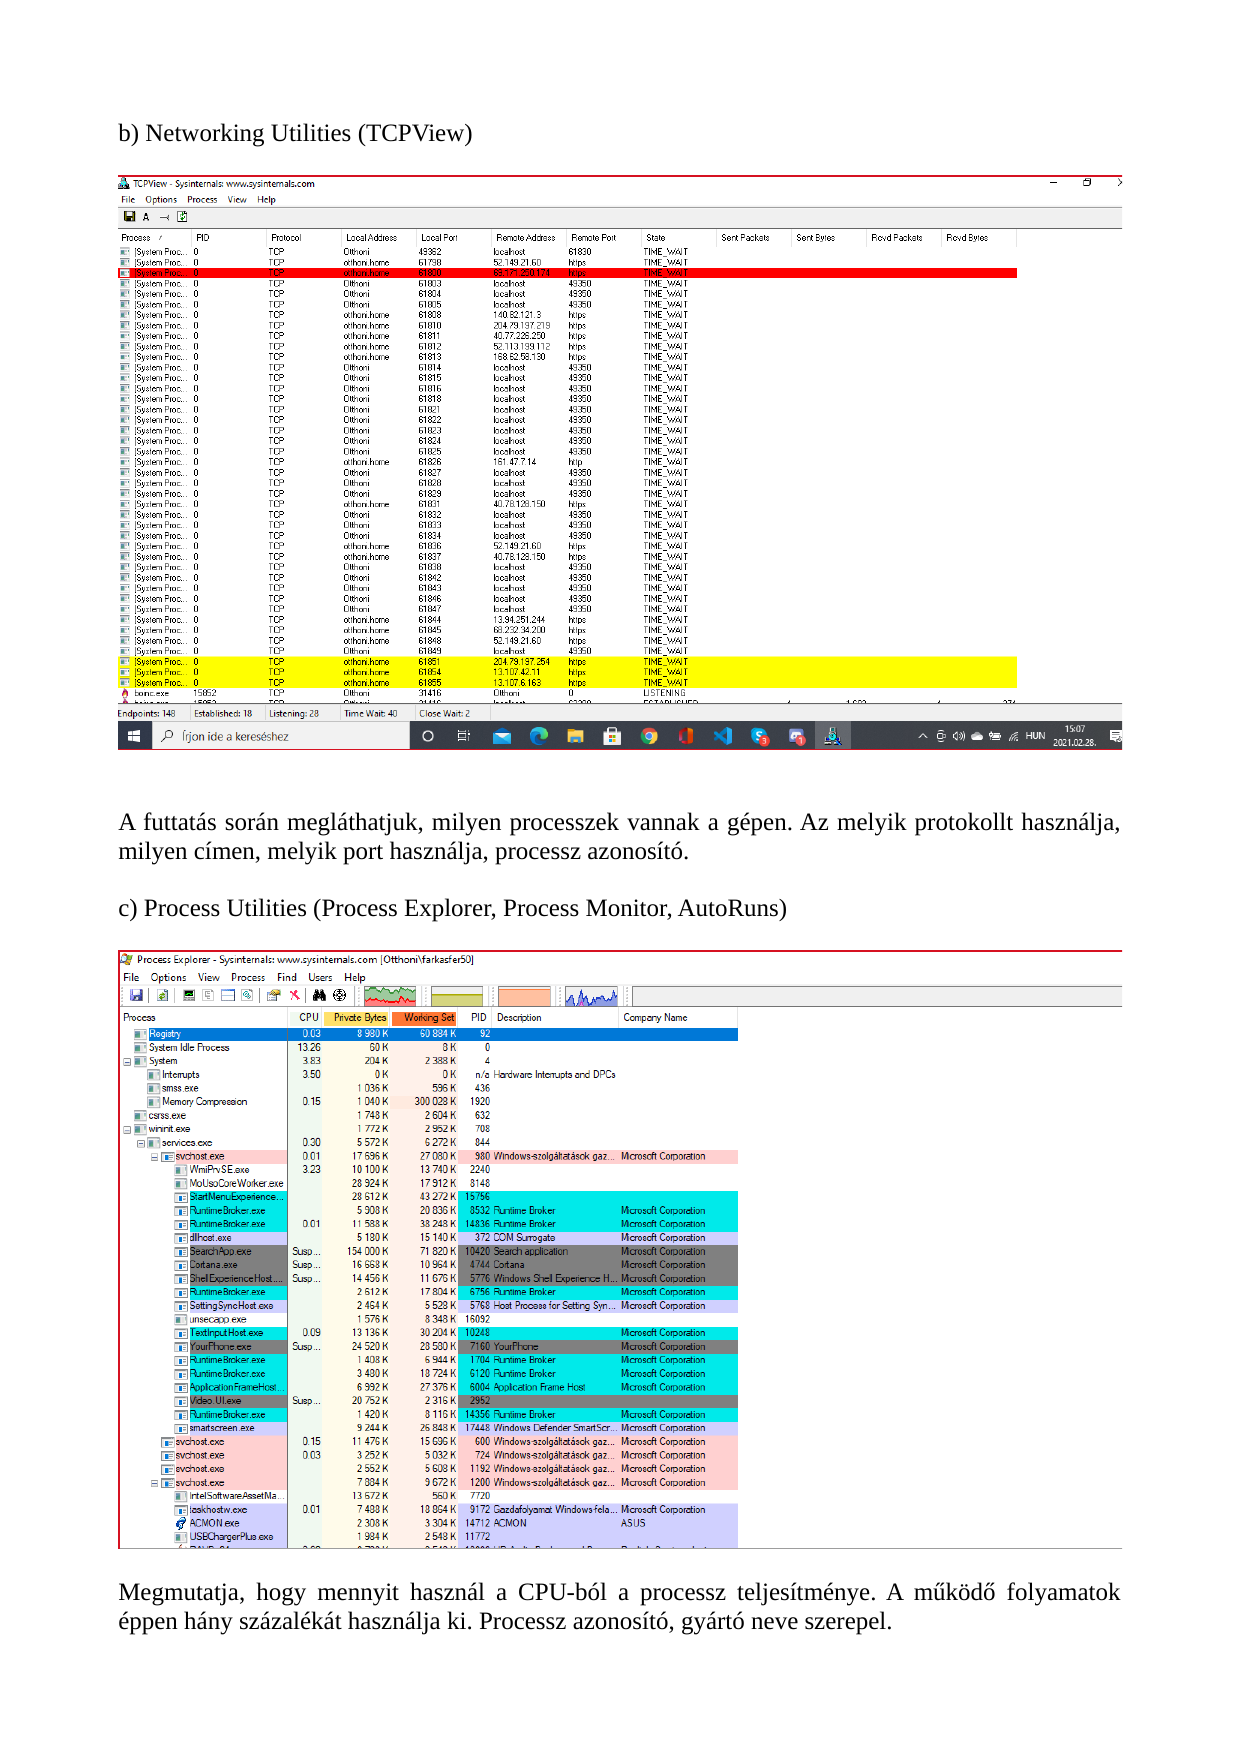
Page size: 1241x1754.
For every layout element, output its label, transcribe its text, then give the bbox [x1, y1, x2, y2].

text c) Process Utilities (Process Explorer, Process Monitor, AutoRuns) [118, 893, 1122, 922]
picture [118, 175, 1123, 750]
picture [118, 950, 1123, 1549]
text A futtatás során megláthatjuk, milyen processzek vannak a gépen. Az melyik protokollt használja, milyen címen, melyik port használja, processz azonosító. [118, 807, 1122, 864]
text b) Networking Utilities (TCPView) [118, 118, 1122, 147]
text Megmutatja, hogy mennyit használ a CPU-ból a processz teljesítménye. A működő folyamatok éppen hány százalékát használja ki. Processz azonosító, gyártó neve szerepel. [118, 1577, 1122, 1635]
